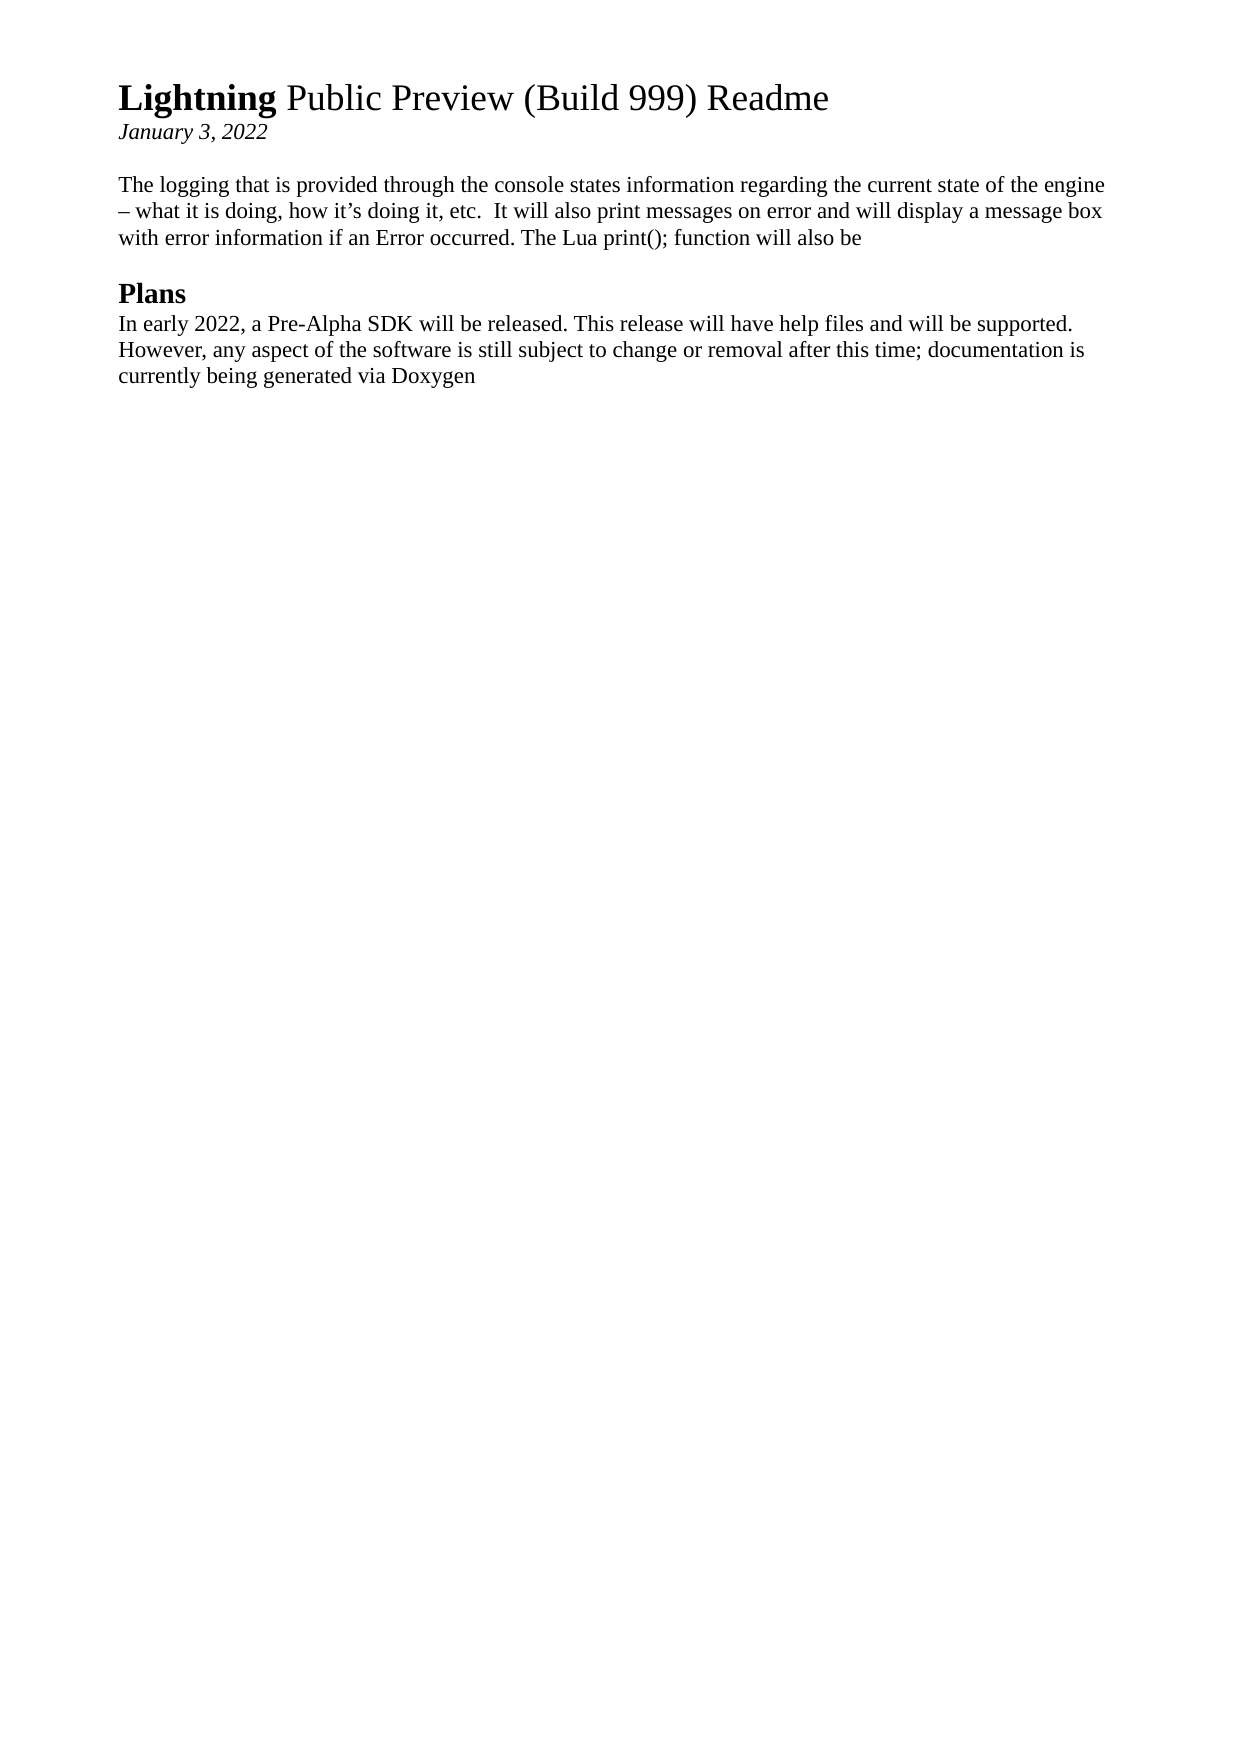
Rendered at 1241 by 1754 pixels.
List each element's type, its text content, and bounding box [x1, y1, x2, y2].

text The logging that is provided through the console states information regarding the current state of the engine – what it is doing, how it’s doing it, etc. It will also print messages on error and will display a message box with error information if an Error occurred. The Lua print(); function will also be [118, 171, 1122, 250]
text Plans In early 2022, a Pre-Alpha SDK will be released. This release will have help files and will be supported. However, any aspect of the software is still subject to change or removal after this time; documentation is currently being generated via Doxygen [118, 276, 1122, 389]
